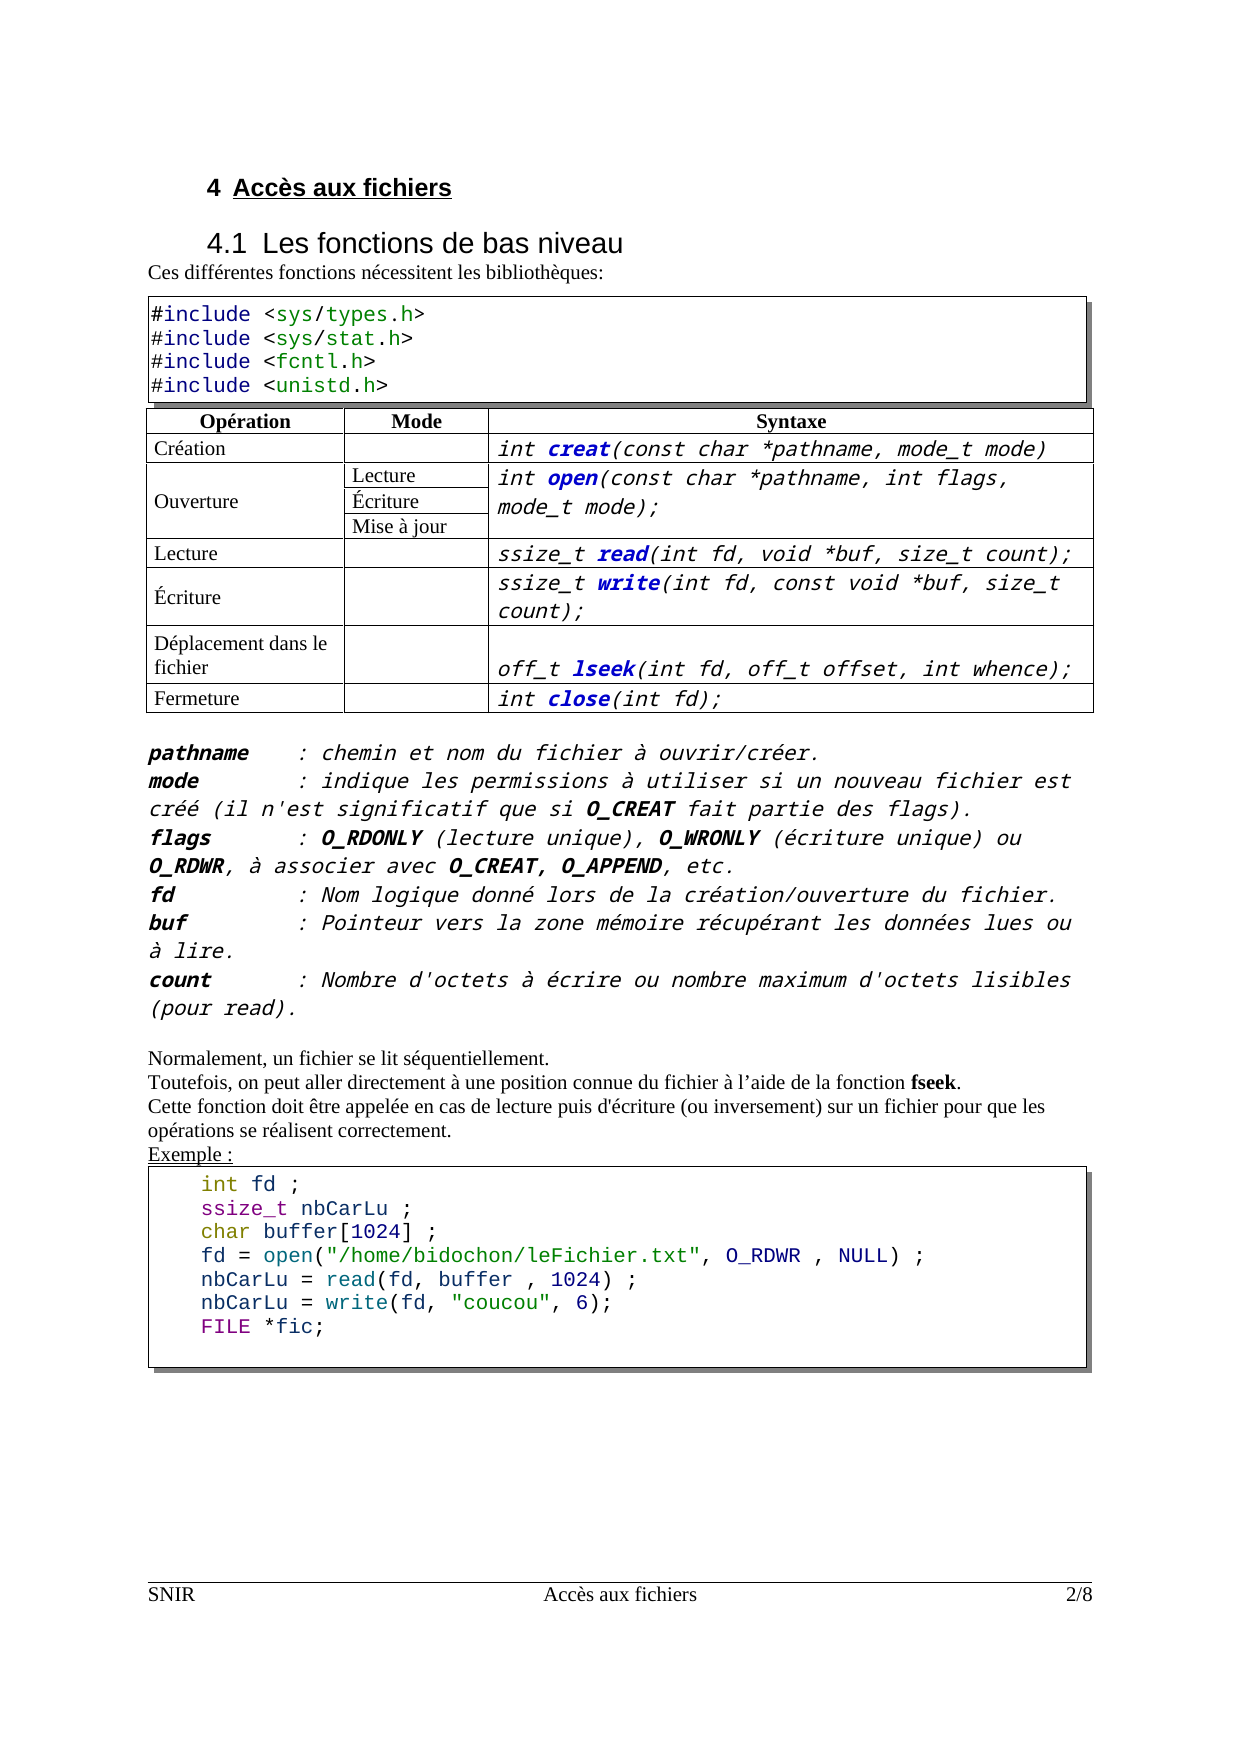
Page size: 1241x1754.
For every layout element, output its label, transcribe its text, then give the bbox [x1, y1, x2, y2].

table_header Syntaxe [489, 409, 1093, 433]
table_cell [345, 568, 488, 625]
table_cell Lecture [147, 539, 343, 567]
subtitle Accès aux fichiers [207, 173, 1092, 201]
table_cell Écriture [147, 568, 343, 625]
text #include <sys/stat.h> [149, 325, 1086, 348]
table_cell int open(const char *pathname, int flags, mode_t mode); [489, 464, 1093, 538]
text mode : indique les permissions à utiliser si un nouveau fichier est créé (il n'est significatif que si O_CREAT fait partie des flags). [148, 766, 1092, 823]
table_cell off_t lseek(int fd, off_t offset, int whence); [489, 626, 1093, 683]
table_cell int close(int fd); [489, 684, 1093, 712]
text #include <sys/types.h> [149, 297, 1086, 325]
table_cell [345, 539, 488, 567]
table_cell [345, 434, 488, 462]
table_header Opération [147, 409, 343, 433]
table_cell Fermeture [147, 684, 343, 712]
table_cell [345, 684, 488, 712]
text Exemple : [148, 1142, 1092, 1166]
text #include <fcntl.h> [149, 348, 1086, 372]
text Toutefois, on peut aller directement à une position connue du fichier à l’aide de la fonction fseek. [148, 1070, 1092, 1094]
table_cell [345, 626, 488, 683]
table_cell Création [147, 434, 343, 462]
text fd = open("/home/bidochon/leFichier.txt", O_RDWR , NULL) ; [149, 1242, 1086, 1266]
subtitle Les fonctions de bas niveau [207, 226, 1033, 260]
text nbCarLu = read(fd, buffer , 1024) ; [149, 1266, 1086, 1289]
table_cell Mise à jour [345, 514, 488, 538]
text #include <unistd.h> [149, 372, 1086, 402]
text int fd ; [149, 1167, 1086, 1195]
text Ces différentes fonctions nécessitent les bibliothèques: [148, 260, 1092, 284]
text nbCarLu = write(fd, "coucou", 6); [149, 1289, 1086, 1313]
text flags : O_RDONLY (lecture unique), O_WRONLY (écriture unique) ou O_RDWR, à associer avec O_CREAT, O_APPEND, etc. [148, 823, 1092, 880]
table_header Mode [345, 409, 488, 433]
text Cette fonction doit être appelée en cas de lecture puis d'écriture (ou inversement) sur un fichier pour que les opérations se réalisent correctement. [148, 1094, 1092, 1142]
text FILE *fic; [149, 1313, 1086, 1340]
table_cell Écriture [345, 489, 488, 513]
table_cell ssize_t write(int fd, const void *buf, size_t count); [489, 568, 1093, 625]
table_cell Ouverture [147, 464, 343, 538]
text Normalement, un fichier se lit séquentiellement. [148, 1046, 1092, 1070]
text buf : Pointeur vers la zone mémoire récupérant les données lues ou à lire. [148, 908, 1092, 965]
text ssize_t nbCarLu ; [149, 1195, 1086, 1218]
table_cell int creat(const char *pathname, mode_t mode) [489, 434, 1093, 462]
table_cell Déplacement dans le fichier [147, 626, 343, 683]
text count : Nombre d'octets à écrire ou nombre maximum d'octets lisibles (pour read). [148, 965, 1092, 1022]
text char buffer[1024] ; [149, 1218, 1086, 1242]
table_header Lecture [345, 464, 488, 487]
table_cell ssize_t read(int fd, void *buf, size_t count); [489, 539, 1093, 567]
text pathname : chemin et nom du fichier à ouvrir/créer. [148, 738, 1092, 766]
text fd : Nom logique donné lors de la création/ouverture du fichier. [148, 880, 1092, 908]
